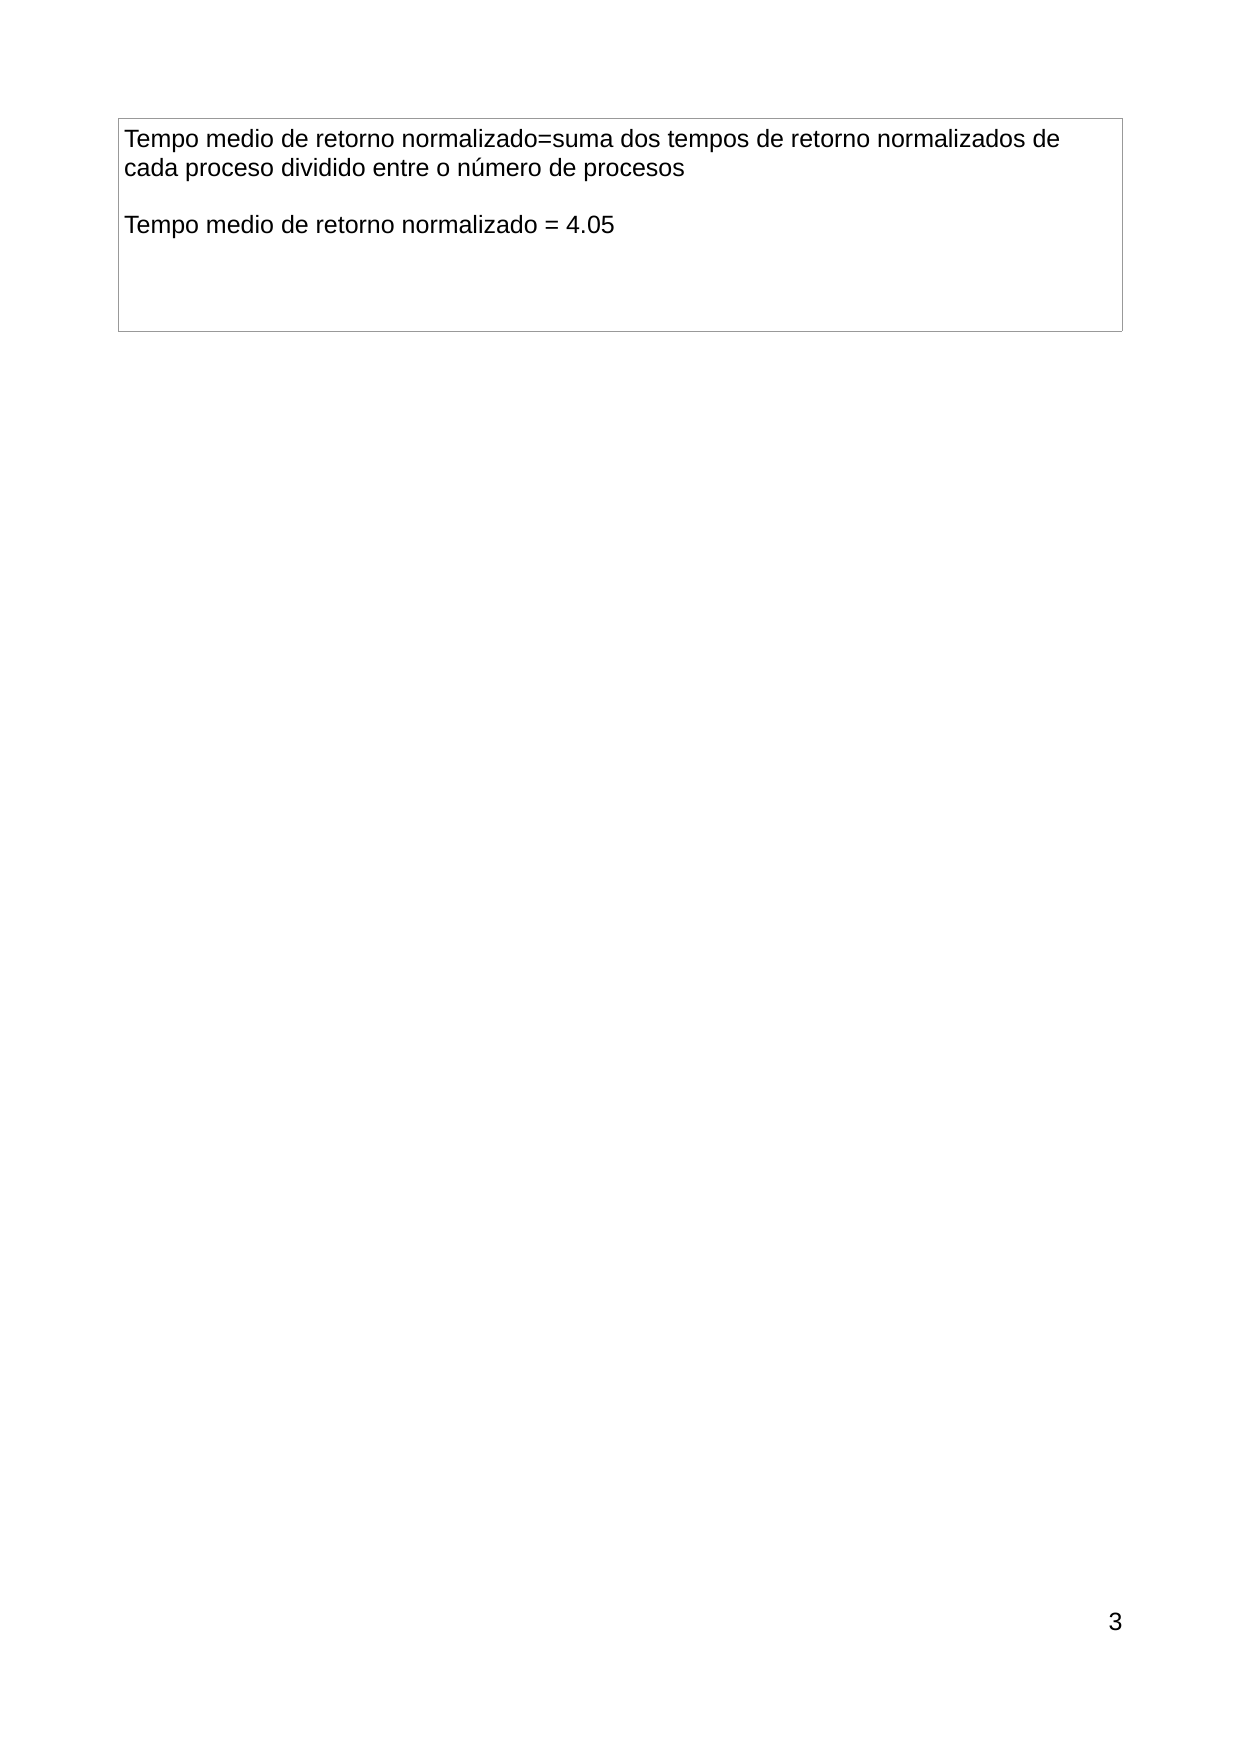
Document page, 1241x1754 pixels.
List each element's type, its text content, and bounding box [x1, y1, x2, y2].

table_cell Tempo medio de retorno normalizado=suma dos tempos de retorno normalizados de cada proceso dividido entre o número de procesos Tempo medio de retorno normalizado = 4.05 [119, 119, 1122, 331]
